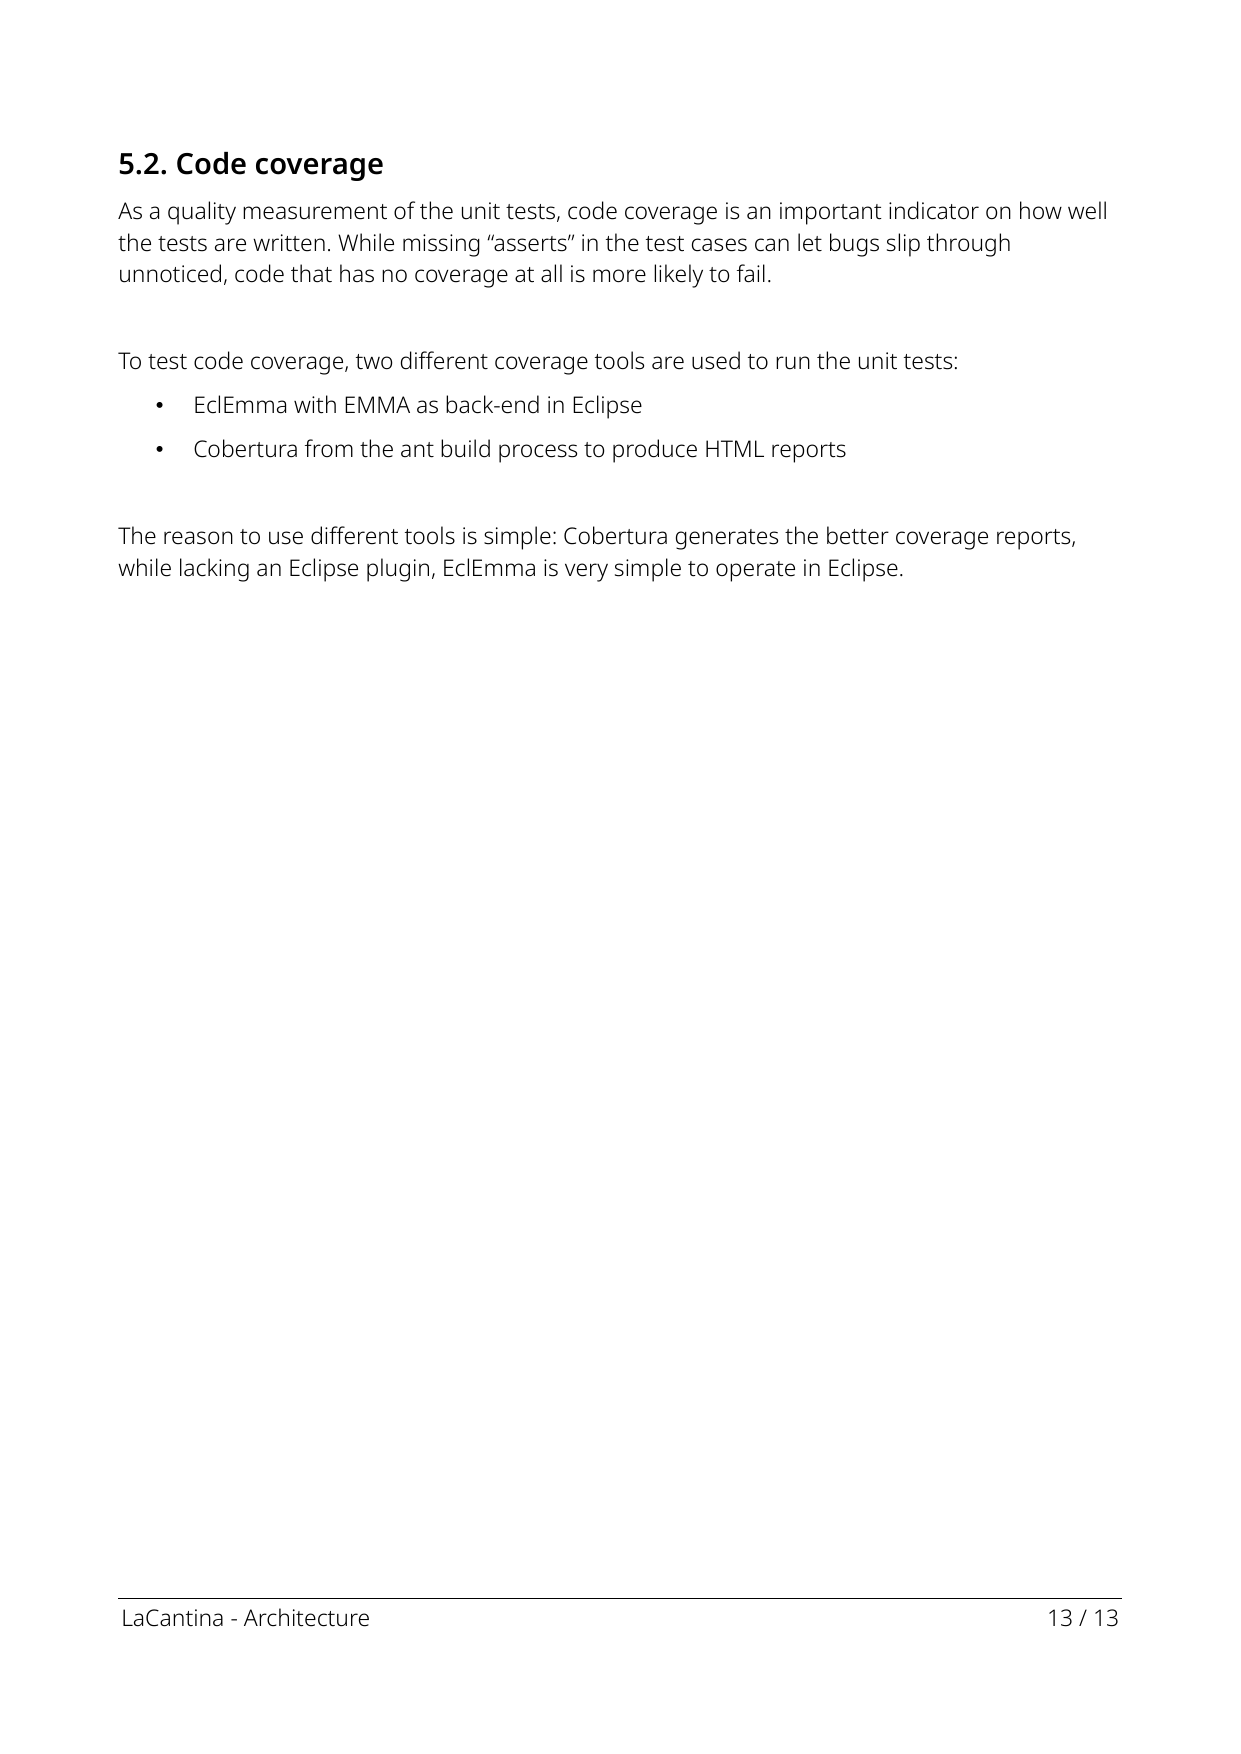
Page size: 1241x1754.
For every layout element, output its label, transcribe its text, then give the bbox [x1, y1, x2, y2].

text The reason to use different tools is simple: Cobertura generates the better coverage reports, while lacking an Eclipse plugin, EclEmma is very simple to operate in Eclipse. [118, 520, 1122, 583]
subtitle Code coverage [118, 143, 1122, 183]
text To test code coverage, two different coverage tools are used to run the unit tests: [118, 345, 1122, 377]
text As a quality measurement of the unit tests, code coverage is an important indicator on how well the tests are written. While missing “asserts” in the test cases can let bugs slip through unnoticed, code that has no coverage at all is more likely to fail. [118, 195, 1122, 289]
list Cobertura from the ant build process to produce HTML reports [156, 433, 1122, 464]
list EclEmma with EMMA as back-end in Eclipse [156, 389, 1122, 420]
